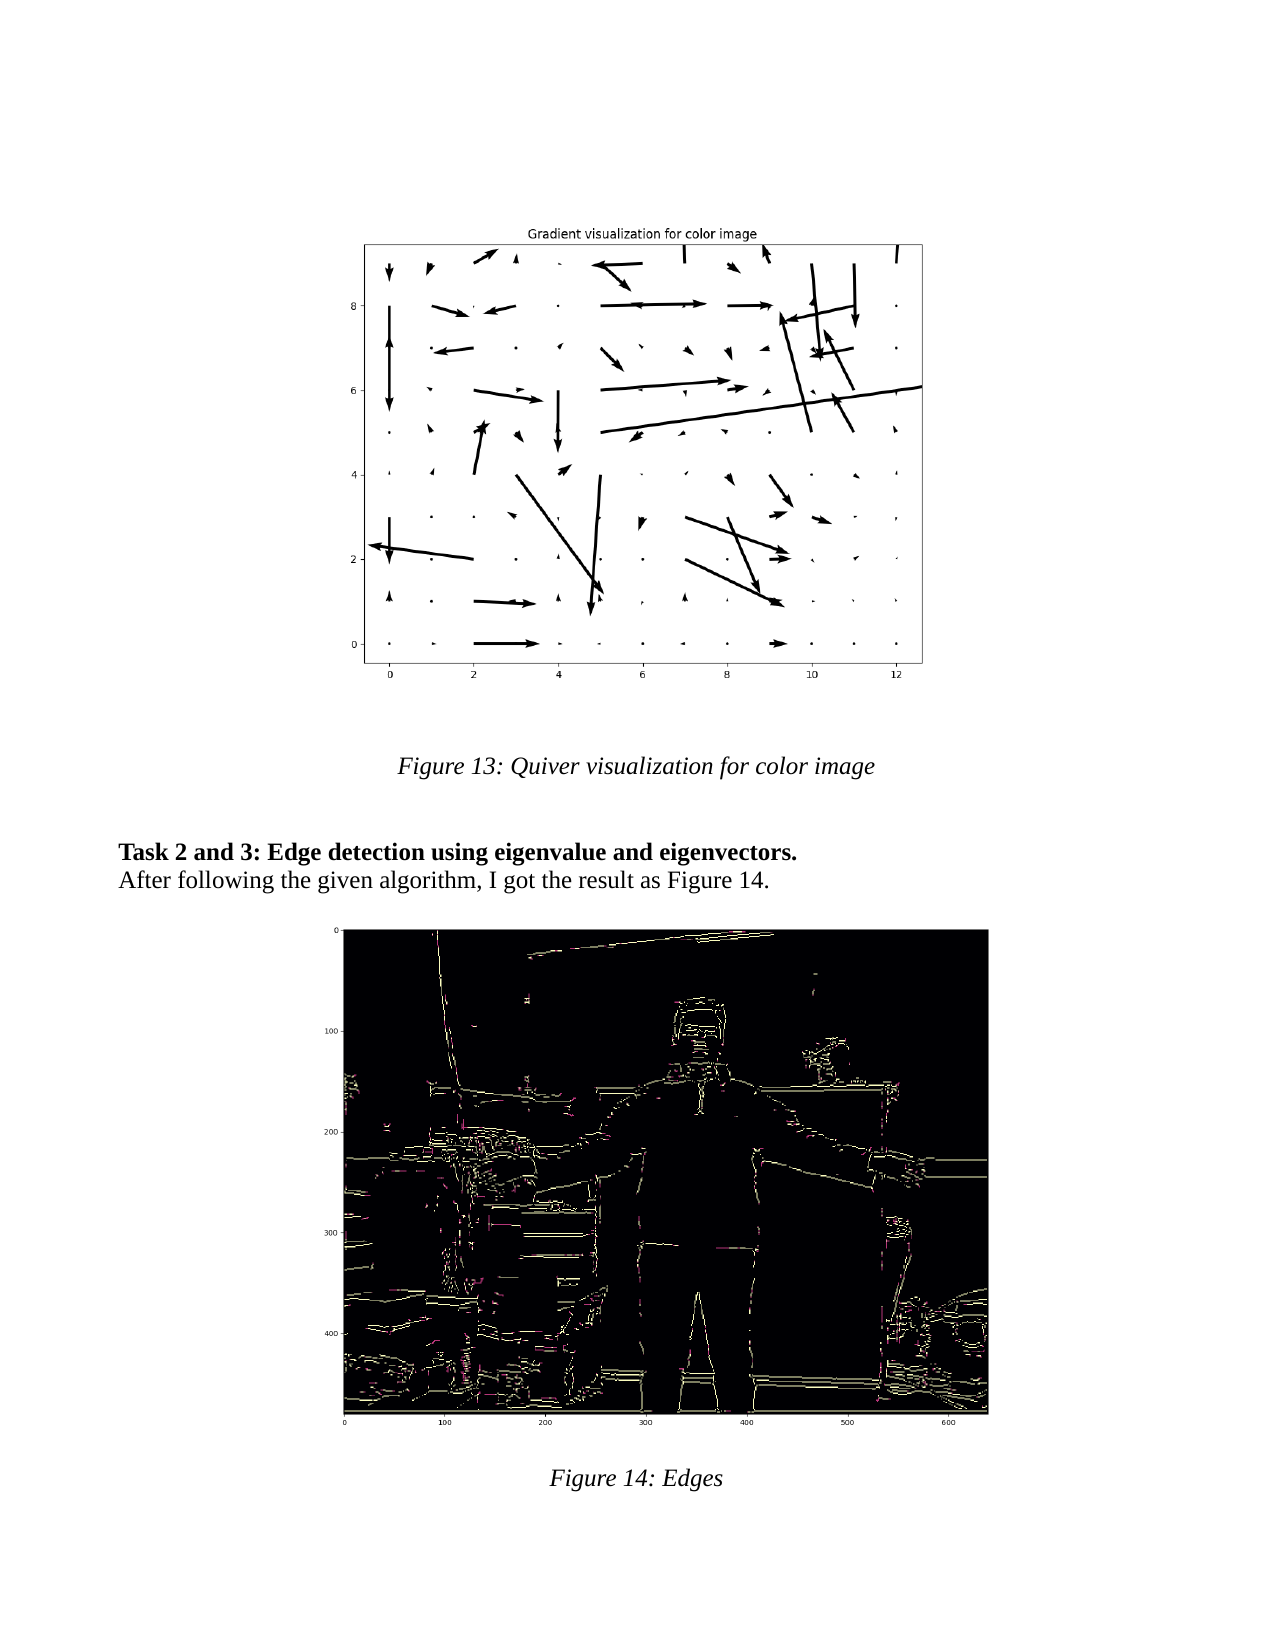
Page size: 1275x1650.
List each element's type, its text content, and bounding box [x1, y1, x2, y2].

text After following the given algorithm, I got the result as Figure 14. [118, 866, 1157, 894]
text Figure 14: Edges [118, 1458, 1157, 1492]
picture [118, 906, 1157, 1458]
picture [344, 159, 931, 746]
text Figure 13: Quiver visualization for color image [344, 746, 931, 780]
text Task 2 and 3: Edge detection using eigenvalue and eigenvectors. [118, 837, 1157, 866]
